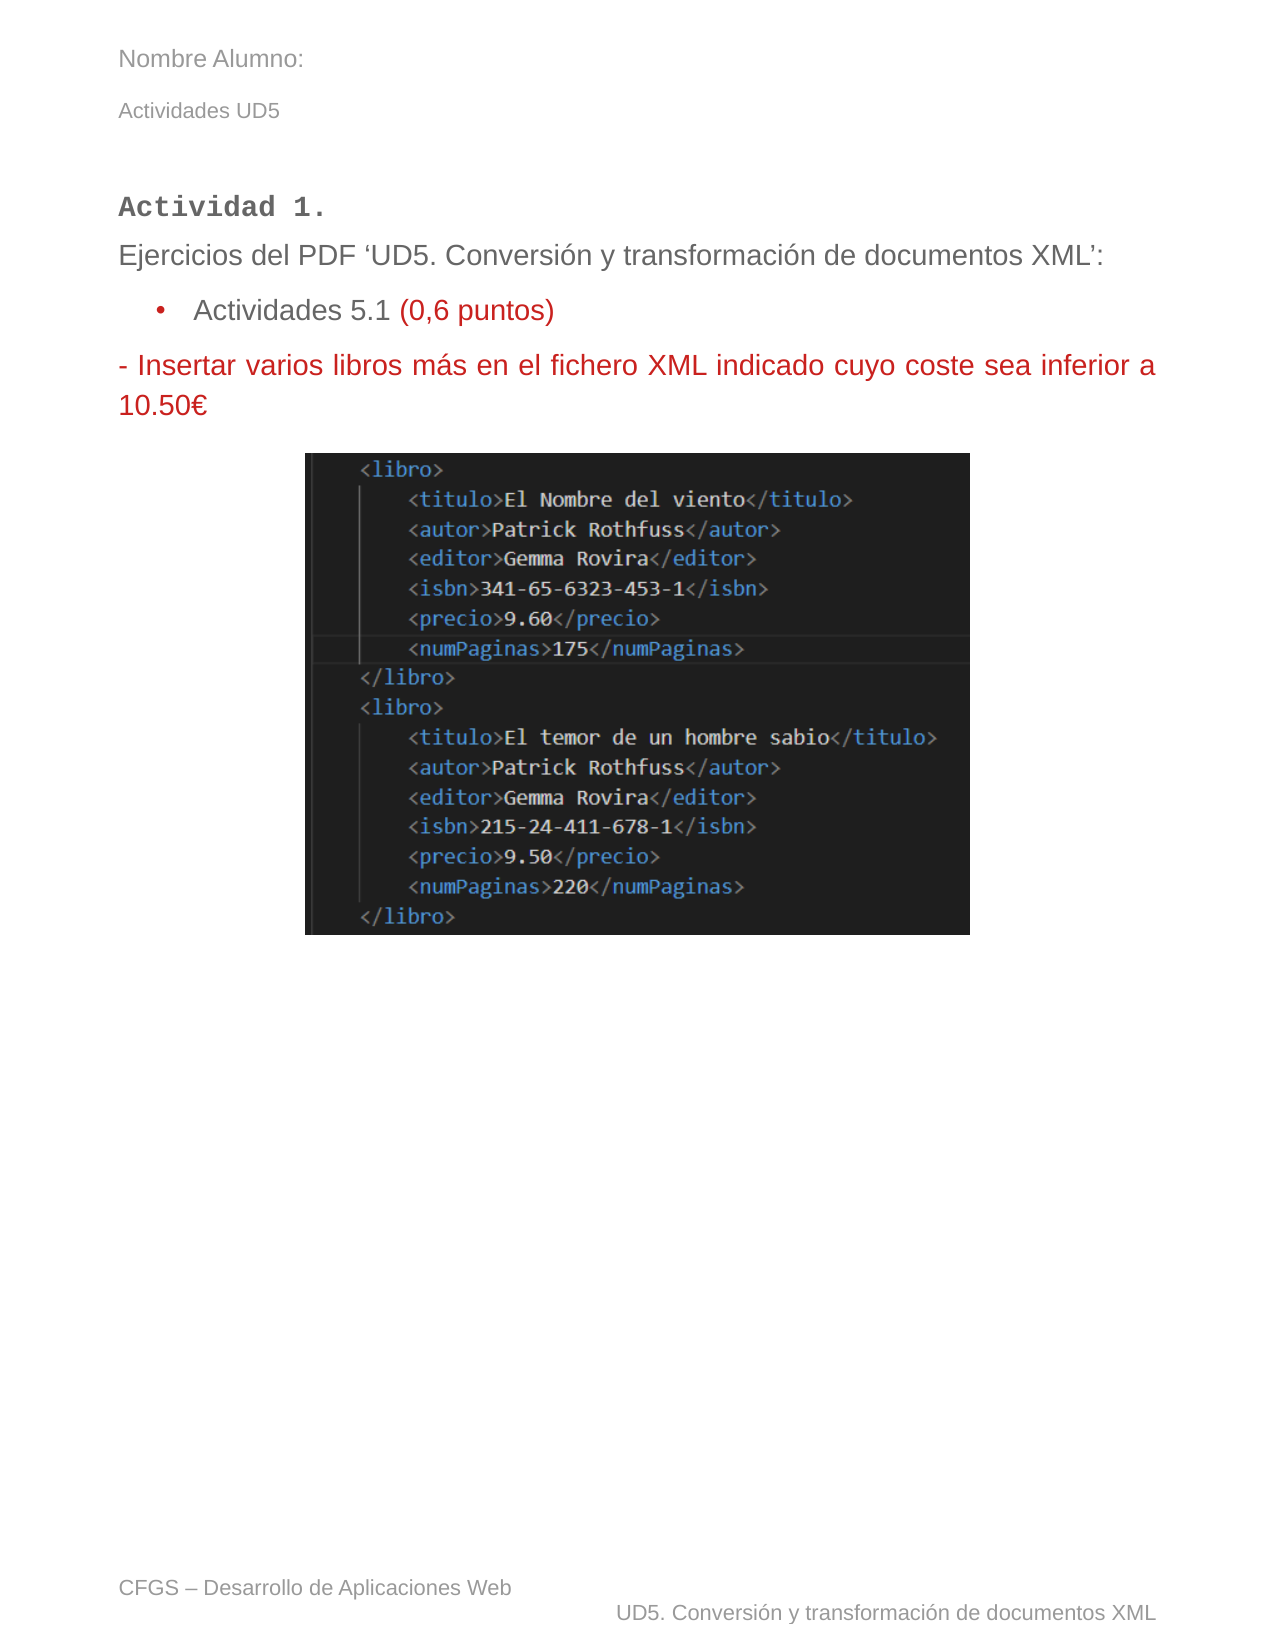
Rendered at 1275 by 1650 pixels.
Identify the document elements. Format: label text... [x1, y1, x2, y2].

text Ejercicios del PDF ‘UD5. Conversión y transformación de documentos XML’: [118, 238, 1157, 272]
text - Insertar varios libros más en el fichero XML indicado cuyo coste sea inferior a 10.50€ [118, 348, 1157, 422]
list Actividades 5.1 (0,6 puntos) [156, 293, 1157, 327]
picture [305, 453, 970, 935]
subtitle Actividad 1. [118, 192, 1157, 226]
